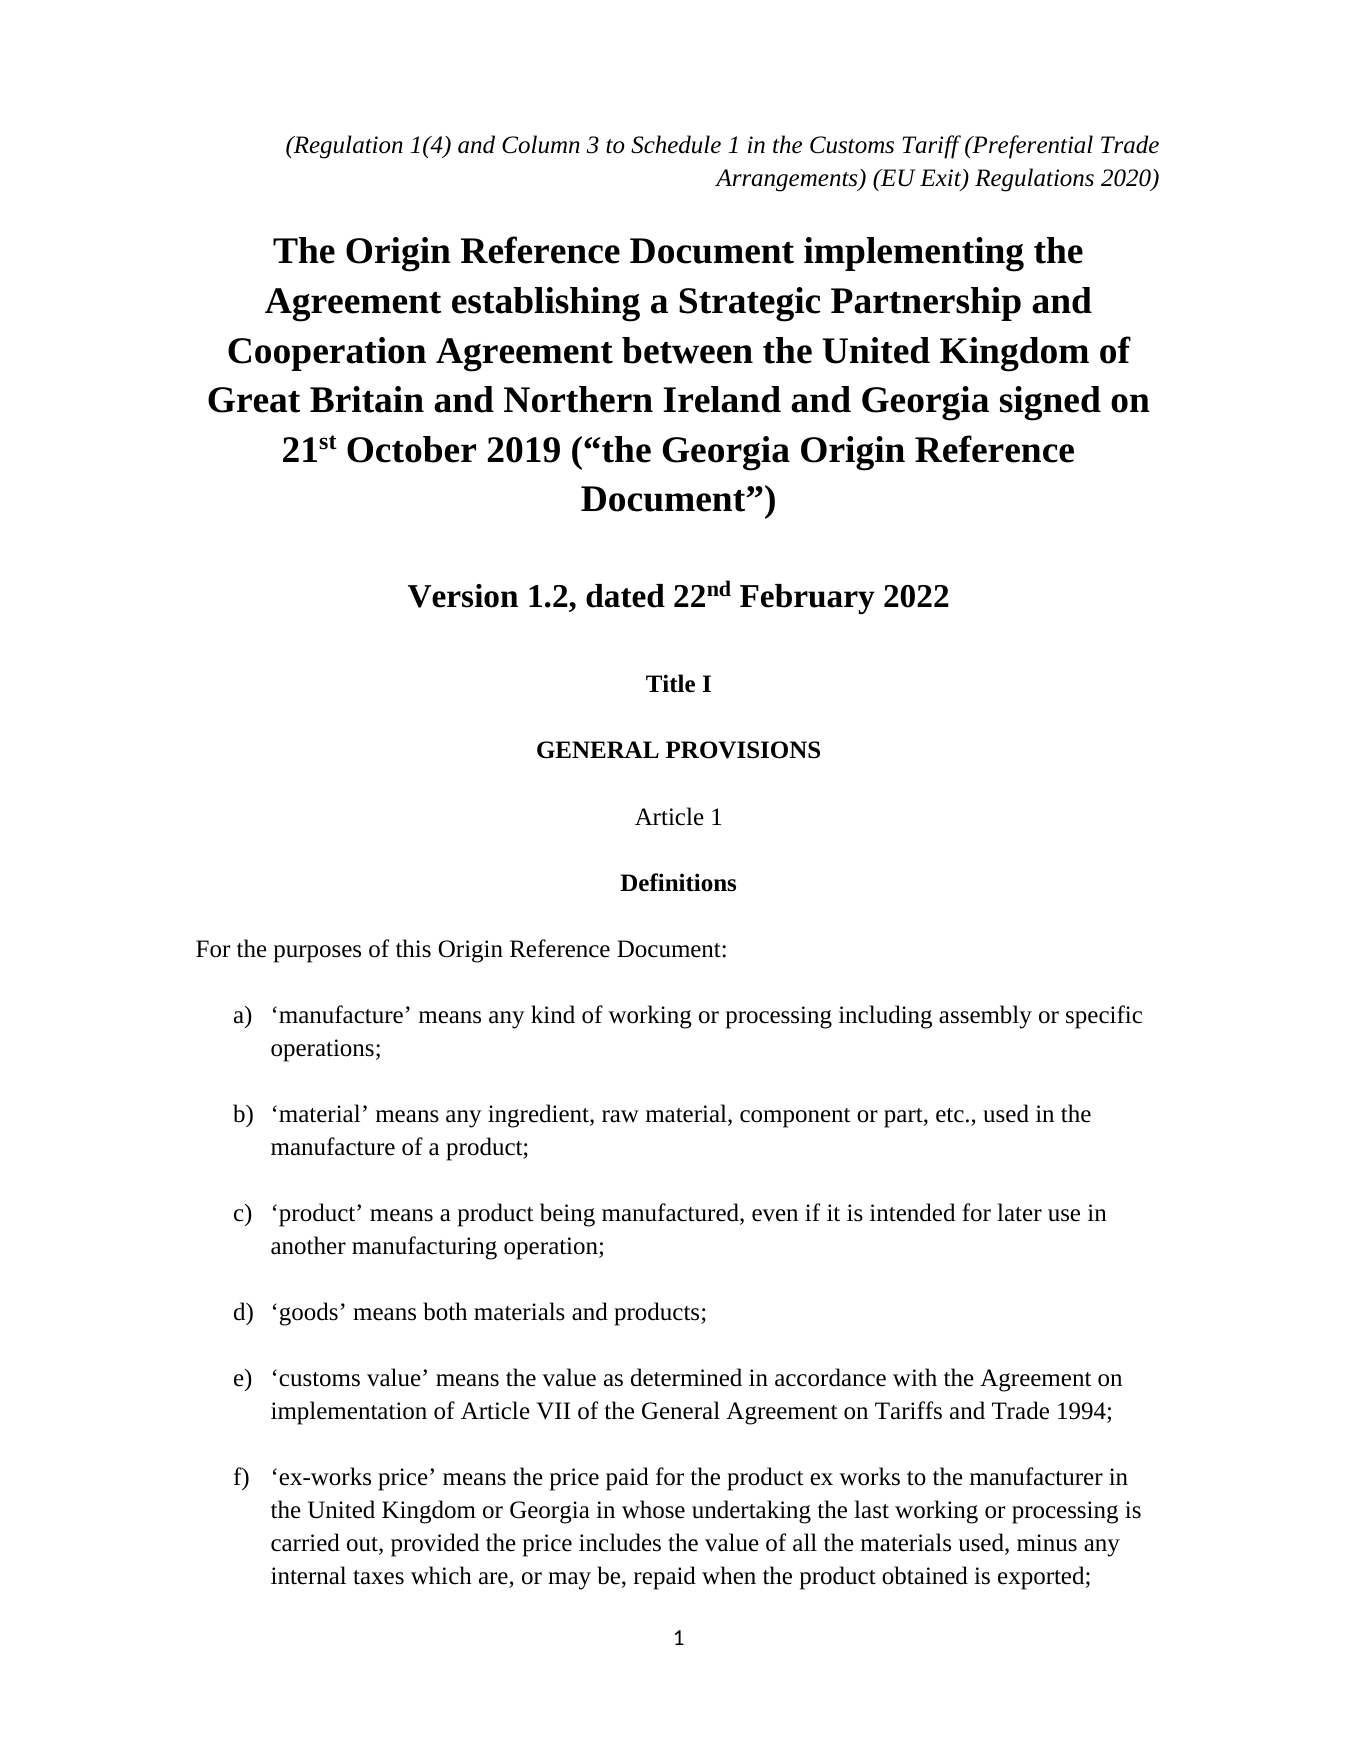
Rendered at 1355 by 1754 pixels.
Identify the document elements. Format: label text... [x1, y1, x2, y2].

list ‘goods’ means both materials and products; [233, 1297, 1162, 1326]
list ‘customs value’ means the value as determined in accordance with the Agreement on implementation of Article VII of the General Agreement on Tariffs and Trade 1994; [233, 1363, 1162, 1425]
text GENERAL PROVISIONS [195, 736, 1162, 764]
text (Regulation 1(4) and Column 3 to Schedule 1 in the Customs Tariff (Preferential Trade Arrangements) (EU Exit) Regulations 2020) [195, 130, 1162, 192]
text The Origin Reference Document implementing the Agreement establishing a Strategic Partnership and Cooperation Agreement between the United Kingdom of Great Britain and Northern Ireland and Georgia signed on 21st October 2019 (“the Georgia Origin Reference Document”) [195, 229, 1162, 520]
text Definitions [195, 868, 1162, 896]
list ‘product’ means a product being manufactured, even if it is intended for later use in another manufacturing operation; [233, 1198, 1162, 1260]
text Article 1 [195, 802, 1162, 830]
list ‘manufacture’ means any kind of working or processing including assembly or specific operations; [233, 1000, 1162, 1062]
text For the purposes of this Origin Reference Document: [195, 934, 1162, 962]
list ‘ex-works price’ means the price paid for the product ex works to the manufacturer in the United Kingdom or Georgia in whose undertaking the last working or processing is carried out, provided the price includes the value of all the materials used, minus any internal taxes which are, or may be, repaid when the product obtained is exported; [233, 1462, 1162, 1590]
text Version 1.2, dated 22nd February 2022 [195, 576, 1162, 614]
text Title I [195, 669, 1162, 698]
list ‘material’ means any ingredient, raw material, component or part, etc., used in the manufacture of a product; [233, 1099, 1162, 1161]
